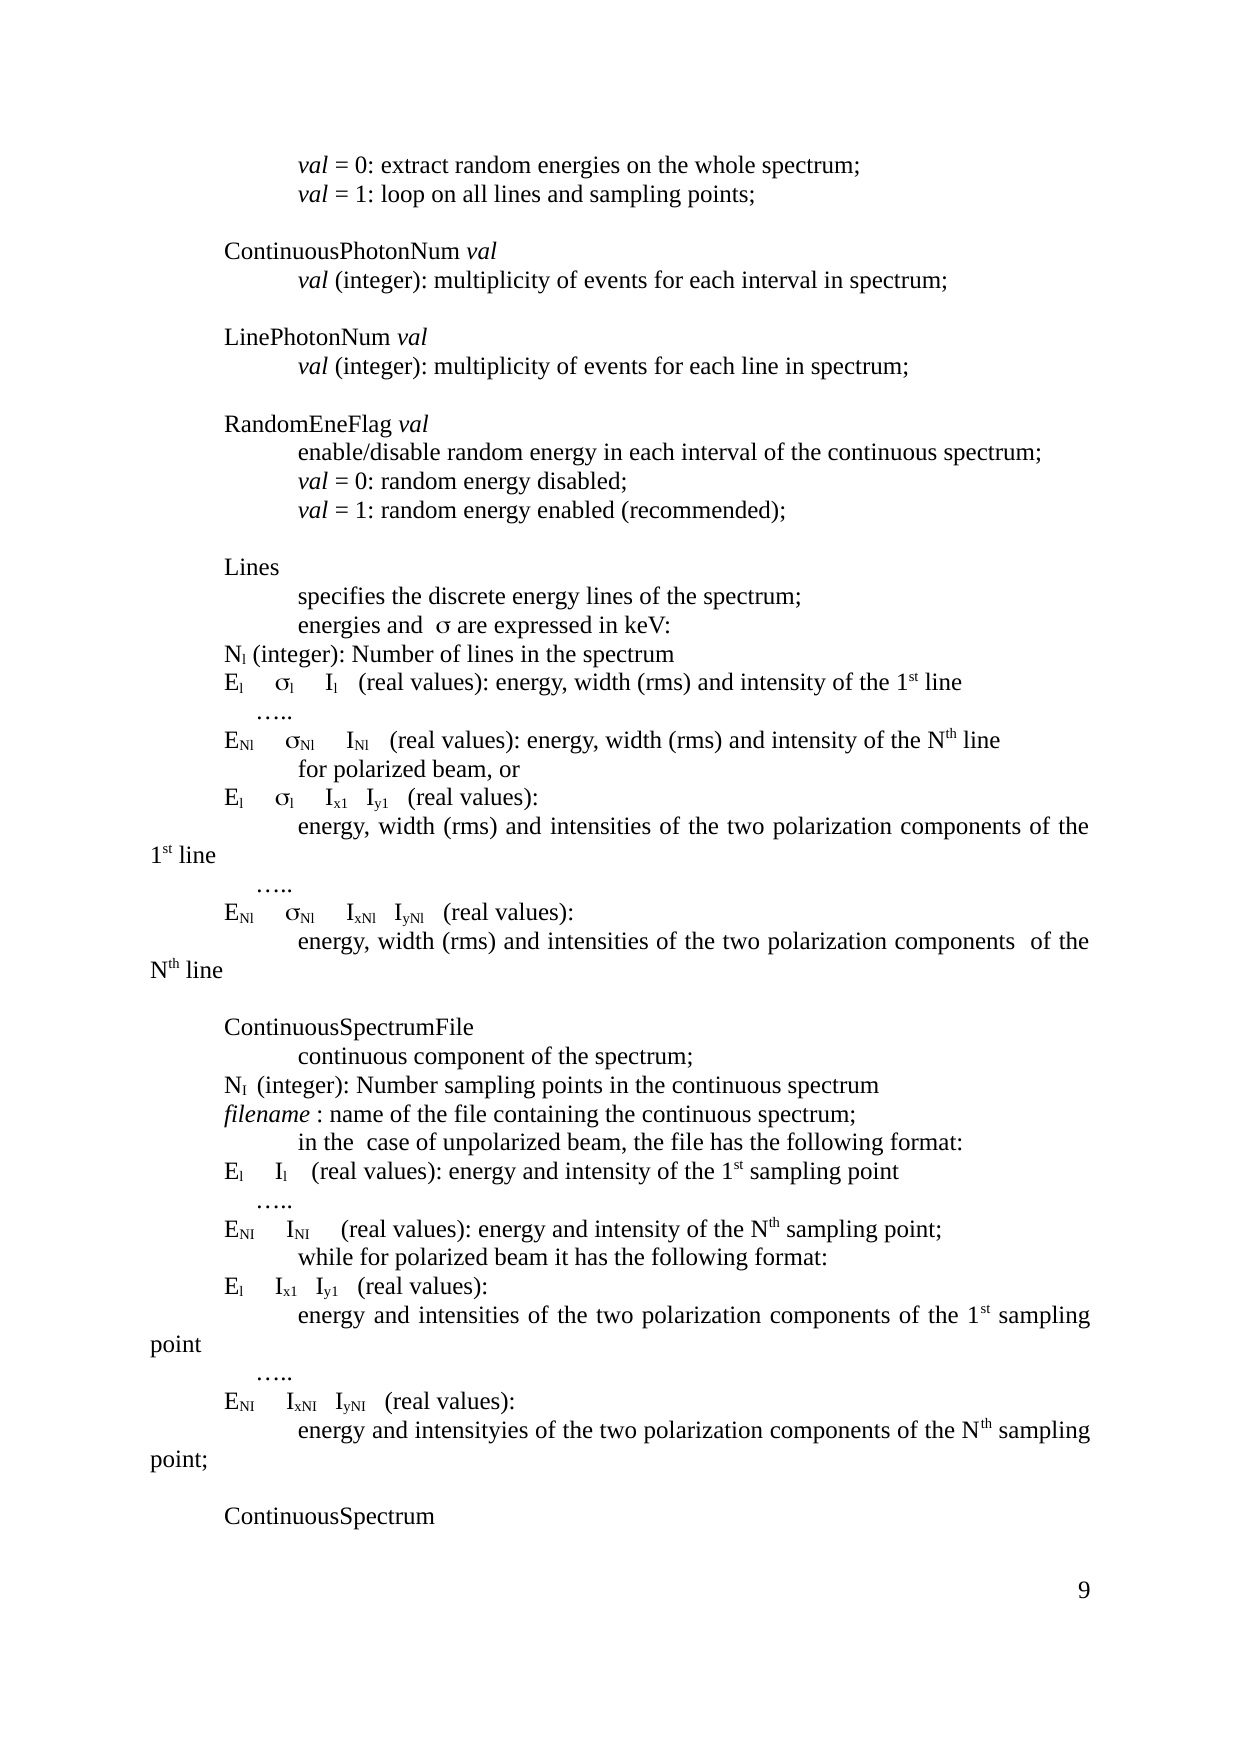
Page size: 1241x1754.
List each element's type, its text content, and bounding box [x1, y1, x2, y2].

text while for polarized beam it has the following format: [150, 1242, 1090, 1271]
text ContinuousPhotonNum val [150, 236, 1090, 265]
text ContinuousSpectrumFile [150, 1012, 1090, 1041]
text val = 0: extract random energies on the whole spectrum; [150, 150, 1090, 179]
text filename : name of the file containing the continuous spectrum; [150, 1099, 1090, 1127]
text energy and intensityies of the two polarization components of the Nth sampling point; [150, 1415, 1090, 1472]
text ENl sNl INl (real values): energy, width (rms) and intensity of the Nth line [150, 725, 1090, 754]
text LinePhotonNum val [150, 322, 1090, 351]
text specifies the discrete energy lines of the spectrum; [150, 581, 1090, 610]
text RandomEneFlag val [150, 409, 1090, 437]
text val (integer): multiplicity of events for each line in spectrum; [150, 351, 1090, 380]
text enable/disable random energy in each interval of the continuous spectrum; [150, 437, 1090, 466]
text continuous component of the spectrum; [150, 1041, 1090, 1070]
text ContinuousSpectrum [150, 1501, 1090, 1530]
text val (integer): multiplicity of events for each interval in spectrum; [150, 265, 1090, 294]
text El sl Il (real values): energy, width (rms) and intensity of the 1st line [150, 667, 1090, 696]
text ENI INI (real values): energy and intensity of the Nth sampling point; [150, 1214, 1090, 1242]
text Nl (integer): Number of lines in the spectrum [150, 639, 1090, 667]
text in the case of unpolarized beam, the file has the following format: [150, 1127, 1090, 1156]
text energy and intensities of the two polarization components of the 1st sampling point [150, 1300, 1090, 1357]
text NI (integer): Number sampling points in the continuous spectrum [150, 1070, 1090, 1099]
text ….. [150, 1357, 1090, 1386]
text El sl Ix1 Iy1 (real values): [150, 782, 1090, 811]
text energy, width (rms) and intensities of the two polarization components of the 1st line [150, 811, 1090, 869]
text ….. [150, 869, 1090, 897]
text ….. [150, 1185, 1090, 1214]
text val = 0: random energy disabled; [150, 466, 1090, 495]
text energy, width (rms) and intensities of the two polarization components of the Nth line [150, 926, 1090, 984]
text ….. [150, 696, 1090, 725]
text val = 1: loop on all lines and sampling points; [150, 179, 1090, 207]
text for polarized beam, or [150, 754, 1090, 782]
text El Il (real values): energy and intensity of the 1st sampling point [150, 1156, 1090, 1185]
text Lines [150, 552, 1090, 581]
text ENI IxNI IyNI (real values): [150, 1386, 1090, 1415]
text El Ix1 Iy1 (real values): [150, 1271, 1090, 1300]
text energies and s are expressed in keV: [150, 610, 1090, 639]
text val = 1: random energy enabled (recommended); [150, 495, 1090, 524]
text ENl sNl IxNl IyNl (real values): [150, 897, 1090, 926]
